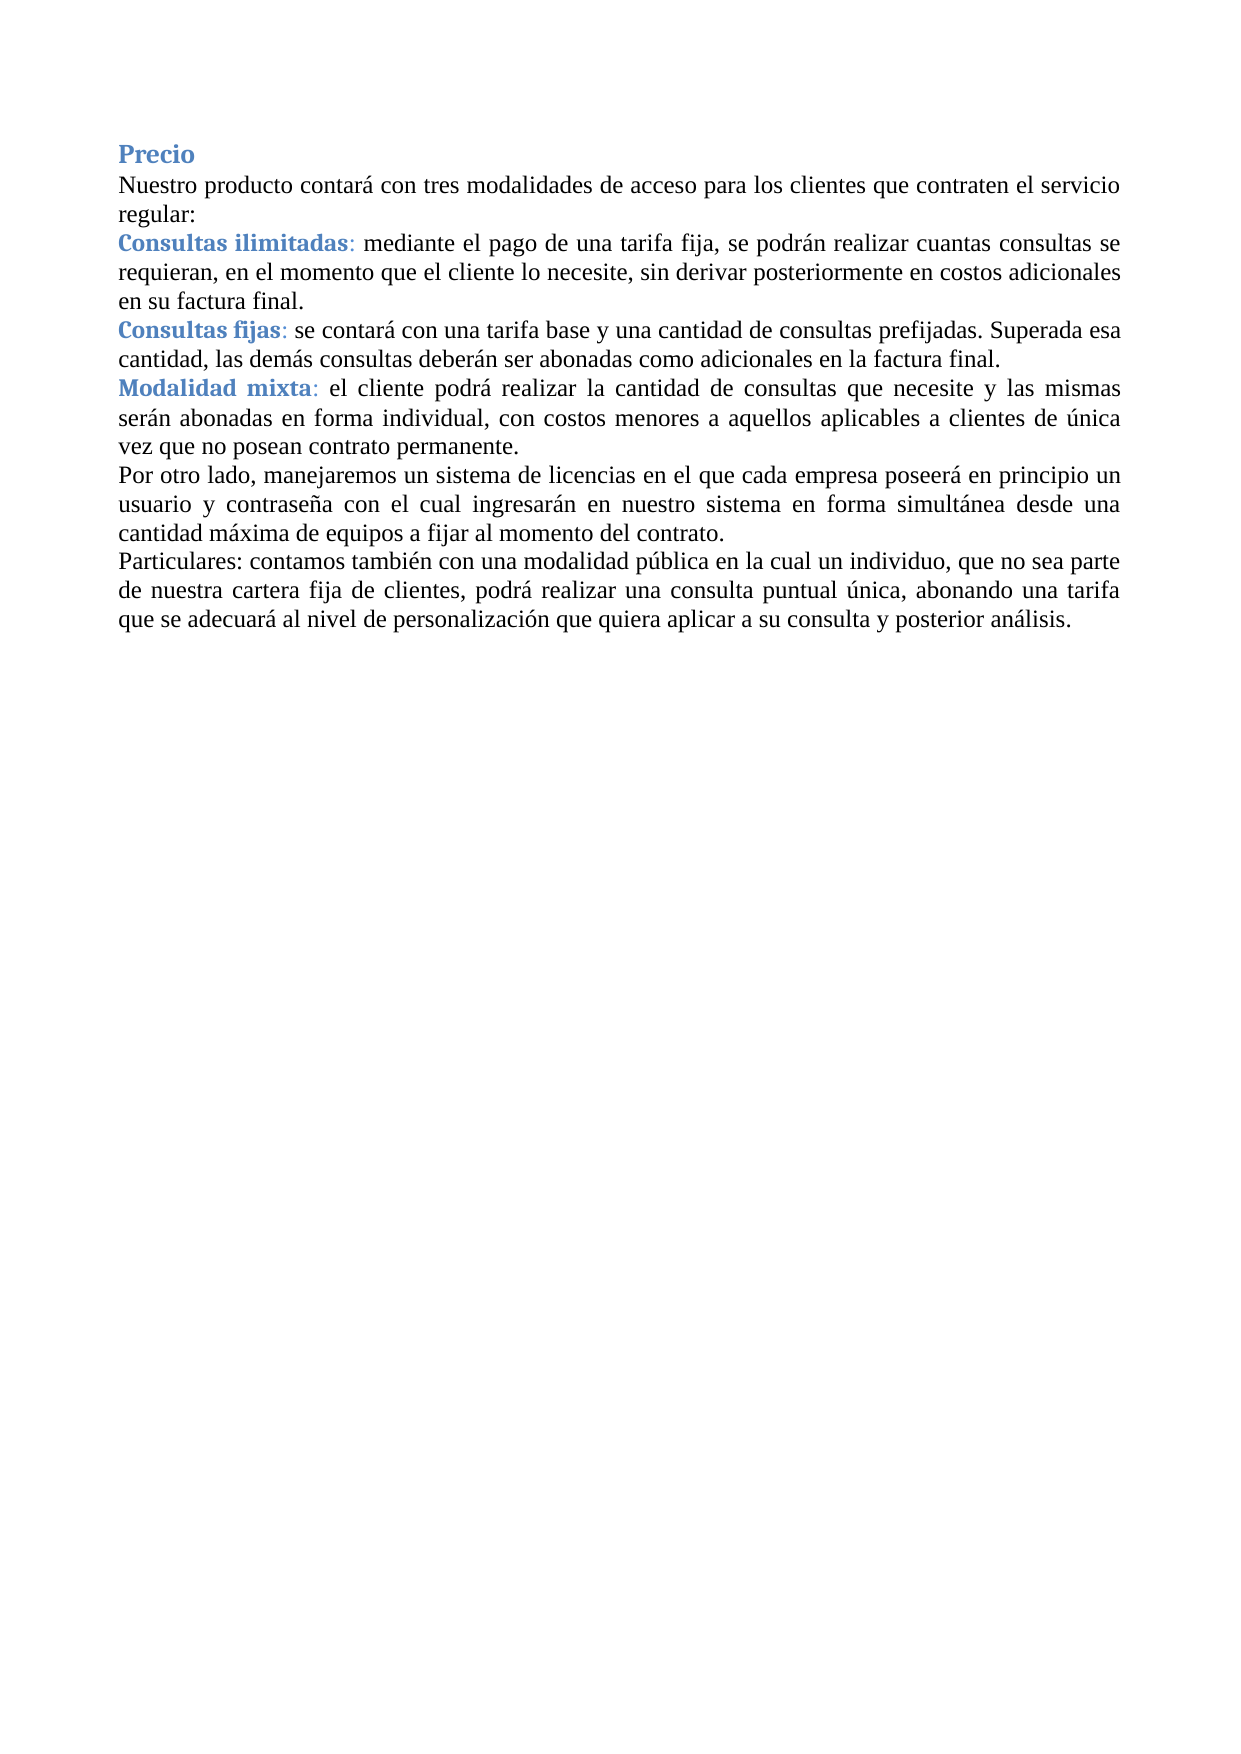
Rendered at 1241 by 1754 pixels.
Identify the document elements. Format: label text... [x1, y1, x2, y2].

text Nuestro producto contará con tres modalidades de acceso para los clientes que contraten el servicio regular: [118, 170, 1122, 228]
text Por otro lado, manejaremos un sistema de licencias en el que cada empresa poseerá en principio un usuario y contraseña con el cual ingresarán en nuestro sistema en forma simultánea desde una cantidad máxima de equipos a fijar al momento del contrato. [118, 460, 1122, 546]
subtitle Precio [118, 139, 1122, 170]
text Consultas ilimitadas: mediante el pago de una tarifa fija, se podrán realizar cuantas consultas se requieran, en el momento que el cliente lo necesite, sin derivar posteriormente en costos adicionales en su factura final. [118, 228, 1122, 315]
text Particulares: contamos también con una modalidad pública en la cual un individuo, que no sea parte de nuestra cartera fija de clientes, podrá realizar una consulta puntual única, abonando una tarifa que se adecuará al nivel de personalización que quiera aplicar a su consulta y posterior análisis. [118, 546, 1122, 633]
text Consultas fijas: se contará con una tarifa base y una cantidad de consultas prefijadas. Superada esa cantidad, las demás consultas deberán ser abonadas como adicionales en la factura final. [118, 315, 1122, 373]
text Modalidad mixta: el cliente podrá realizar la cantidad de consultas que necesite y las mismas serán abonadas en forma individual, con costos menores a aquellos aplicables a clientes de única vez que no posean contrato permanente. [118, 373, 1122, 460]
